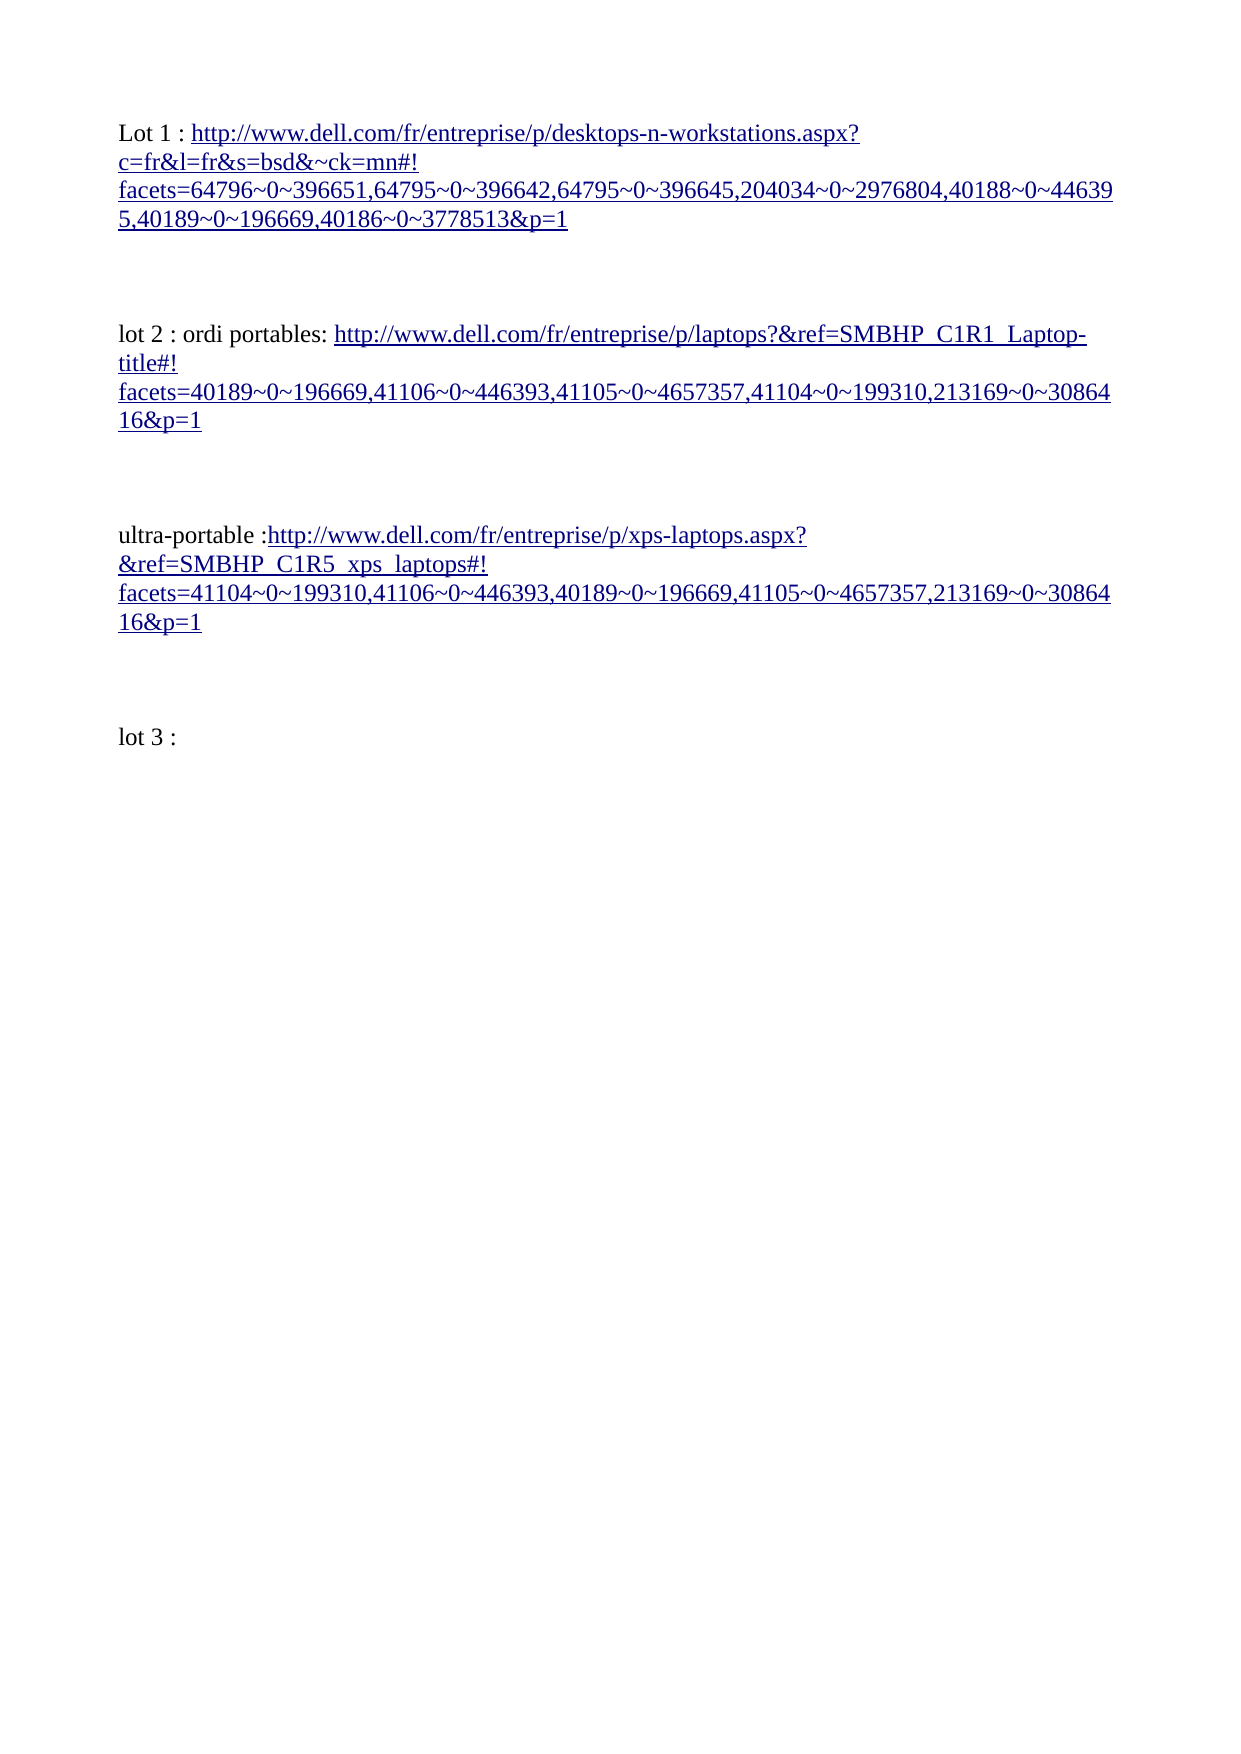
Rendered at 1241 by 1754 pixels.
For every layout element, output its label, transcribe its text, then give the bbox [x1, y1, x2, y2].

text lot 3 : [118, 722, 1122, 751]
text ultra-portable :http://www.dell.com/fr/entreprise/p/xps-laptops.aspx?&ref=SMBHP_C1R5_xps_laptops#!facets=41104~0~199310,41106~0~446393,40189~0~196669,41105~0~4657357,213169~0~3086416&p=1 [118, 521, 1122, 636]
text Lot 1 : http://www.dell.com/fr/entreprise/p/desktops-n-workstations.aspx?c=fr&l=fr&s=bsd&~ck=mn#!facets=64796~0~396651,64795~0~396642,64795~0~396645,204034~0~2976804,40188~0~446395,40189~0~196669,40186~0~3778513&p=1 [118, 118, 1122, 233]
text lot 2 : ordi portables: http://www.dell.com/fr/entreprise/p/laptops?&ref=SMBHP_C1R1_Laptop-title#!facets=40189~0~196669,41106~0~446393,41105~0~4657357,41104~0~199310,213169~0~3086416&p=1 [118, 319, 1122, 434]
